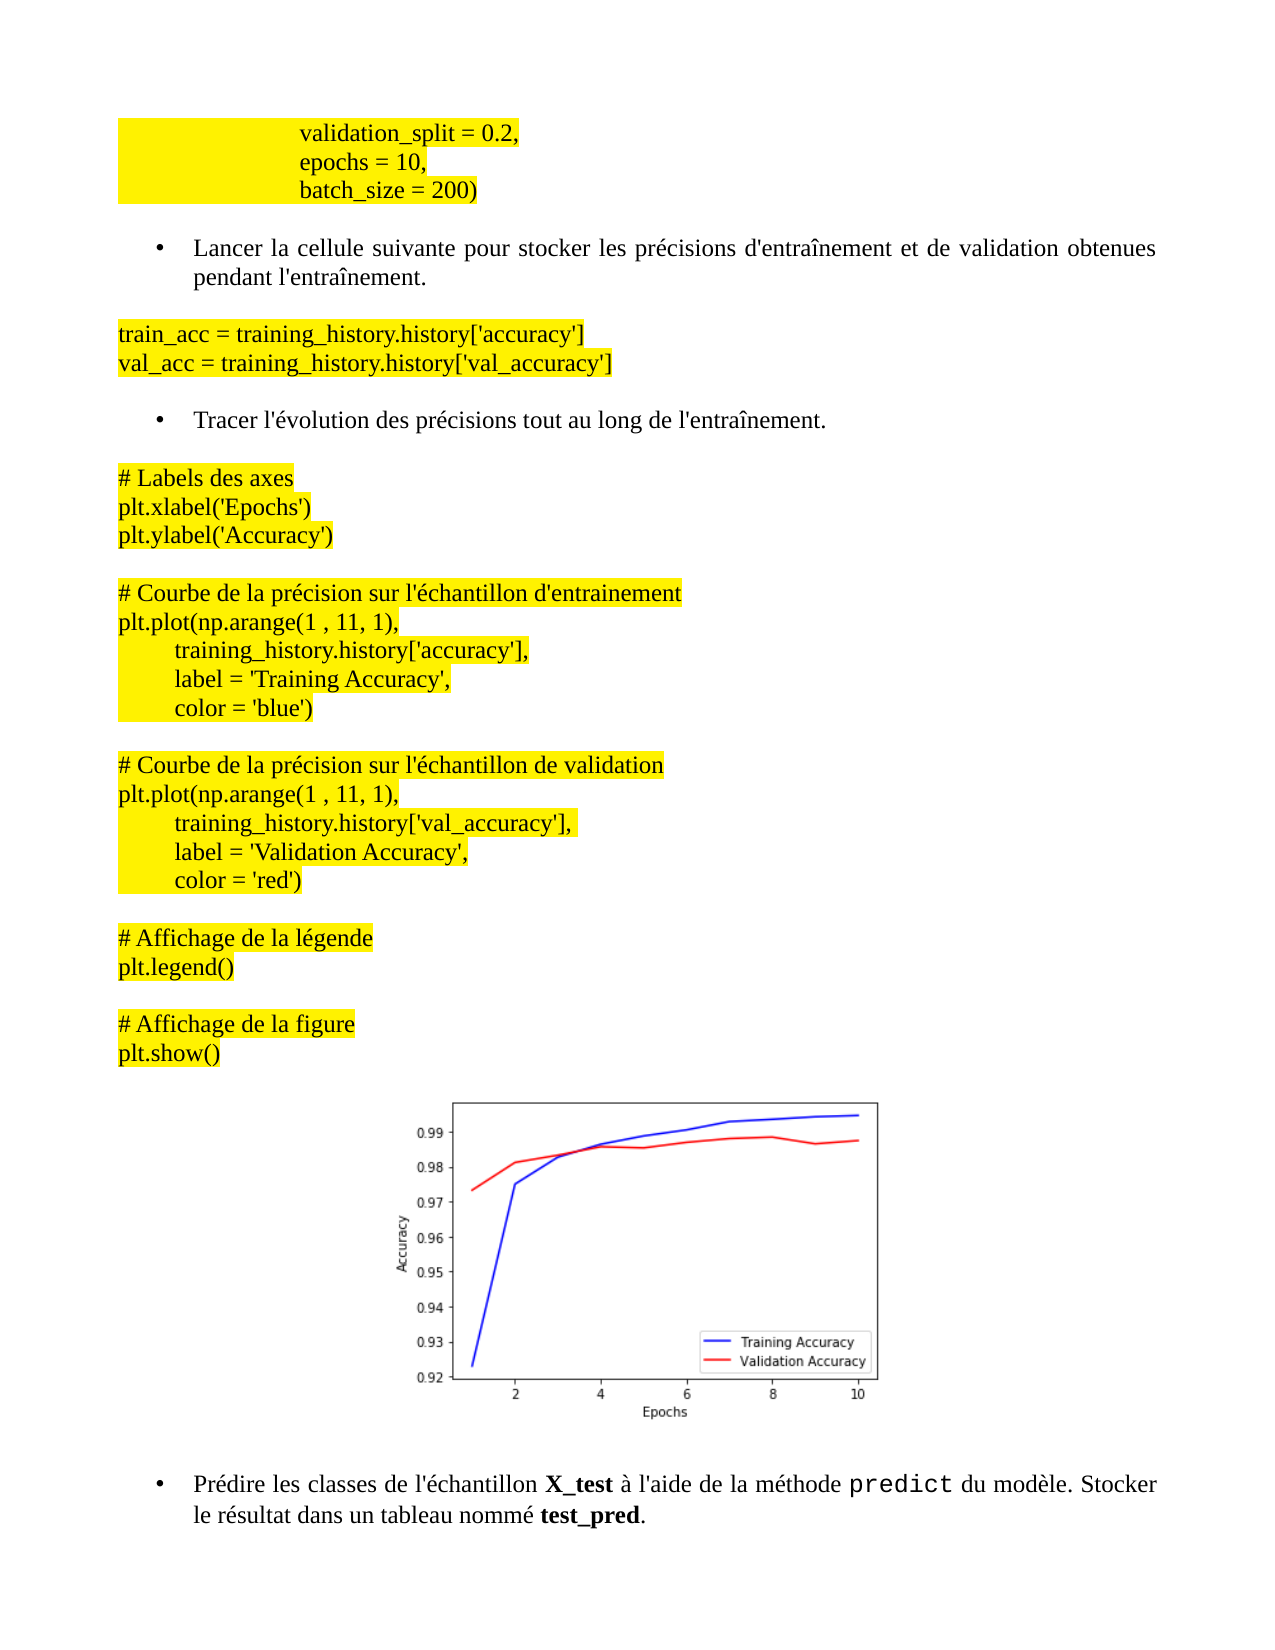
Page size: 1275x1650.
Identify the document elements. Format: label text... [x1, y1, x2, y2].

text plt.xlabel('Epochs') [118, 492, 1157, 521]
text label = 'Training Accuracy', [118, 664, 1157, 693]
list Tracer l'évolution des précisions tout au long de l'entraînement. [156, 406, 1157, 434]
text plt.legend() [118, 952, 1157, 981]
text training_history.history['accuracy'], [118, 636, 1157, 664]
text # Affichage de la légende [118, 923, 1157, 952]
text epochs = 10, [118, 147, 1157, 176]
text val_acc = training_history.history['val_accuracy'] [118, 348, 1157, 377]
text label = 'Validation Accuracy', [118, 837, 1157, 866]
text color = 'blue') [118, 693, 1157, 722]
list Lancer la cellule suivante pour stocker les précisions d'entraînement et de validation obtenues pendant l'entraînement. [156, 233, 1157, 291]
text train_acc = training_history.history['accuracy'] [118, 319, 1157, 348]
text # Courbe de la précision sur l'échantillon de validation [118, 751, 1157, 779]
picture [389, 1095, 886, 1427]
text # Courbe de la précision sur l'échantillon d'entrainement [118, 578, 1157, 607]
text # Affichage de la figure [118, 1009, 1157, 1038]
text training_history.history['val_accuracy'], [118, 808, 1157, 837]
text batch_size = 200) [118, 176, 1157, 204]
text plt.show() [118, 1038, 1157, 1067]
text plt.plot(np.arange(1 , 11, 1), [118, 779, 1157, 808]
list Prédire les classes de l'échantillon X_test à l'aide de la méthode predict du modèle. Stocker le résultat dans un tableau nommé test_pred. [156, 1469, 1157, 1529]
text validation_split = 0.2, [118, 118, 1157, 147]
text plt.plot(np.arange(1 , 11, 1), [118, 607, 1157, 636]
text # Labels des axes [118, 463, 1157, 492]
text plt.ylabel('Accuracy') [118, 521, 1157, 549]
text color = 'red') [118, 866, 1157, 894]
